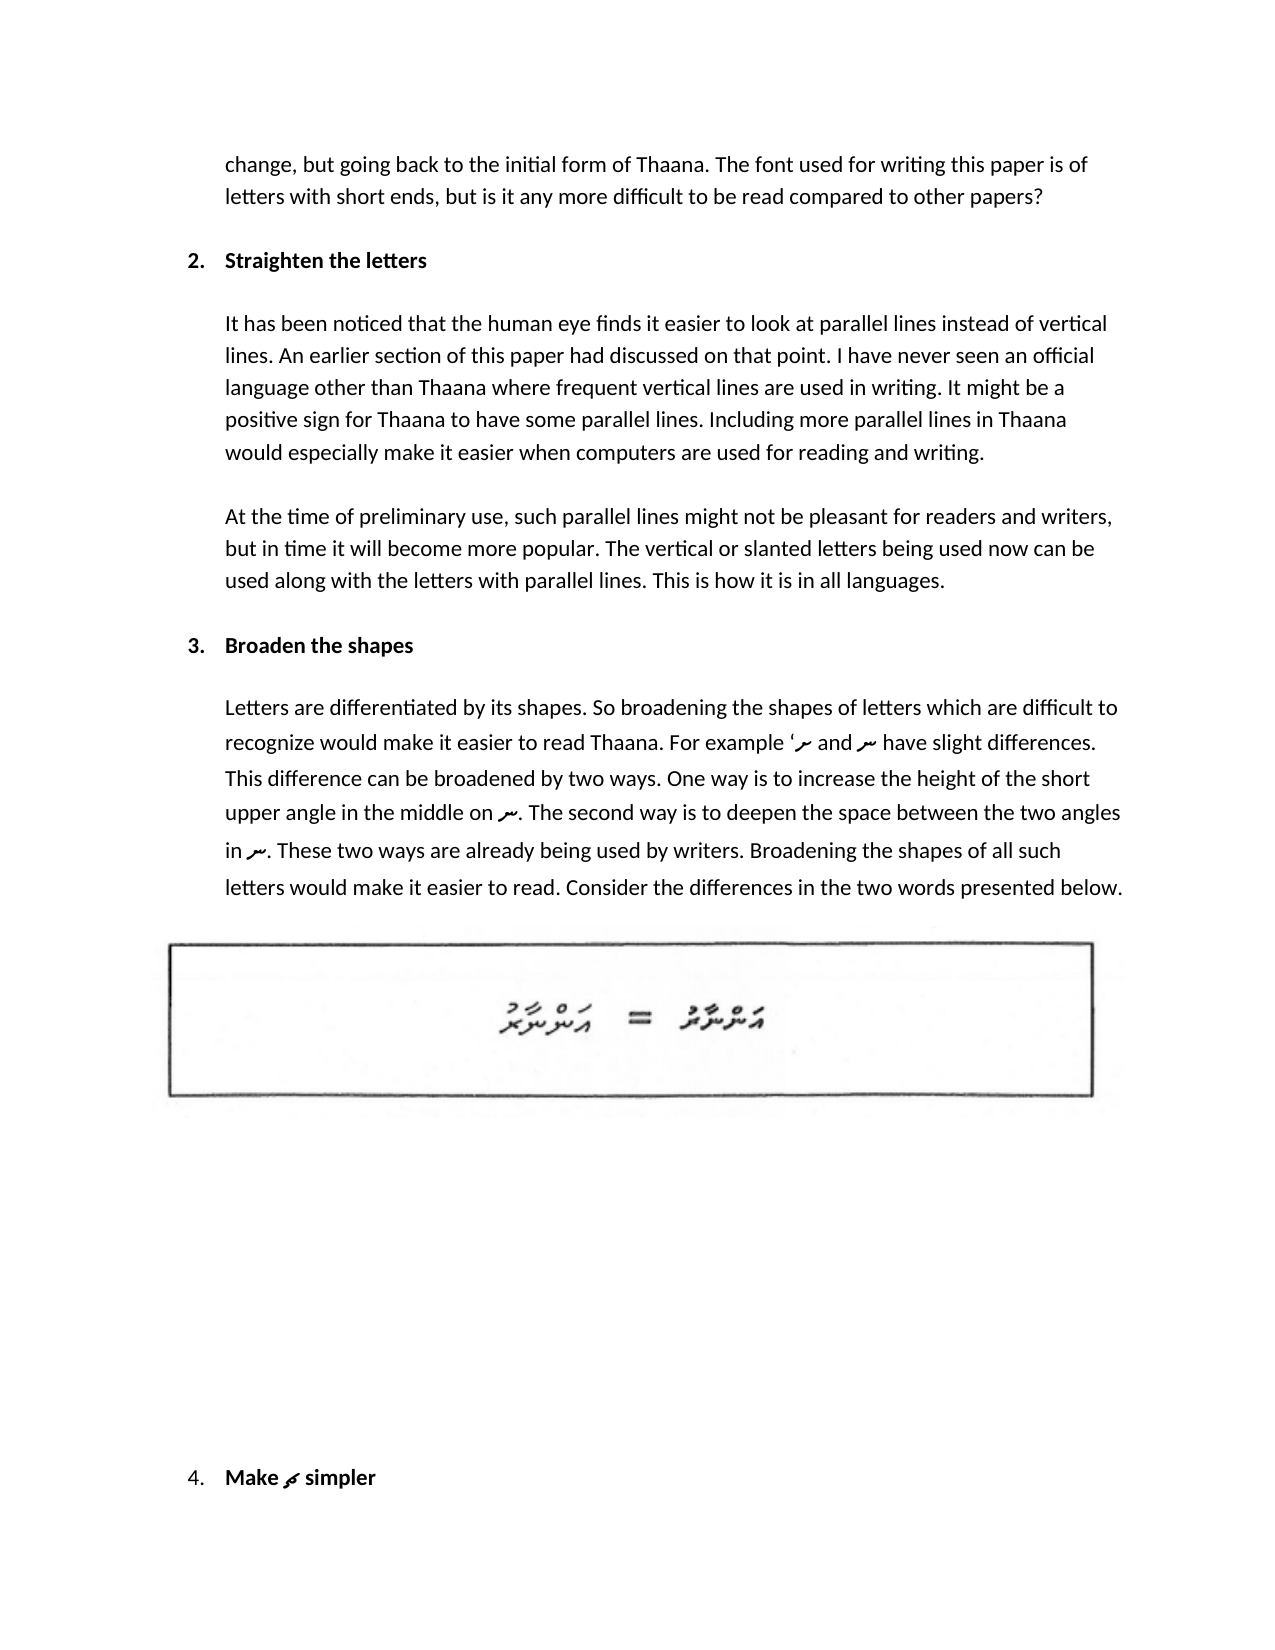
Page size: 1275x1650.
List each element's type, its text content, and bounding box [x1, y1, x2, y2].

list Straighten the letters [187, 247, 1125, 274]
picture [150, 926, 1125, 1118]
list change, but going back to the initial form of Thaana. The font used for writing this paper is of letters with short ends, but is it any more difficult to be read compared to other papers? [225, 150, 1125, 210]
list Make ޗ simpler [187, 1461, 1125, 1495]
list Broaden the shapes [187, 631, 1125, 659]
list It has been noticed that the human eye finds it easier to look at parallel lines instead of vertical lines. An earlier section of this paper had discussed on that point. I have never seen an official language other than Thaana where frequent vertical lines are used in writing. It might be a positive sign for Thaana to have some parallel lines. Including more parallel lines in Thaana would especially make it easier when computers are used for reading and writing. [225, 309, 1125, 466]
list Letters are differentiated by its shapes. So broadening the shapes of letters which are difficult to recognize would make it easier to read Thaana. For example ‘ށ and ނ have slight differences. This difference can be broadened by two ways. One way is to increase the height of the short upper angle in the middle on ނ. The second way is to deepen the space between the two angles in ނ. These two ways are already being used by writers. Broadening the shapes of all such letters would make it easier to read. Consider the differences in the two words presented below. [225, 693, 1125, 901]
list At the time of preliminary use, such parallel lines might not be pleasant for readers and writers, but in time it will become more popular. The vertical or slanted letters being used now can be used along with the letters with parallel lines. This is how it is in all languages. [225, 502, 1125, 594]
